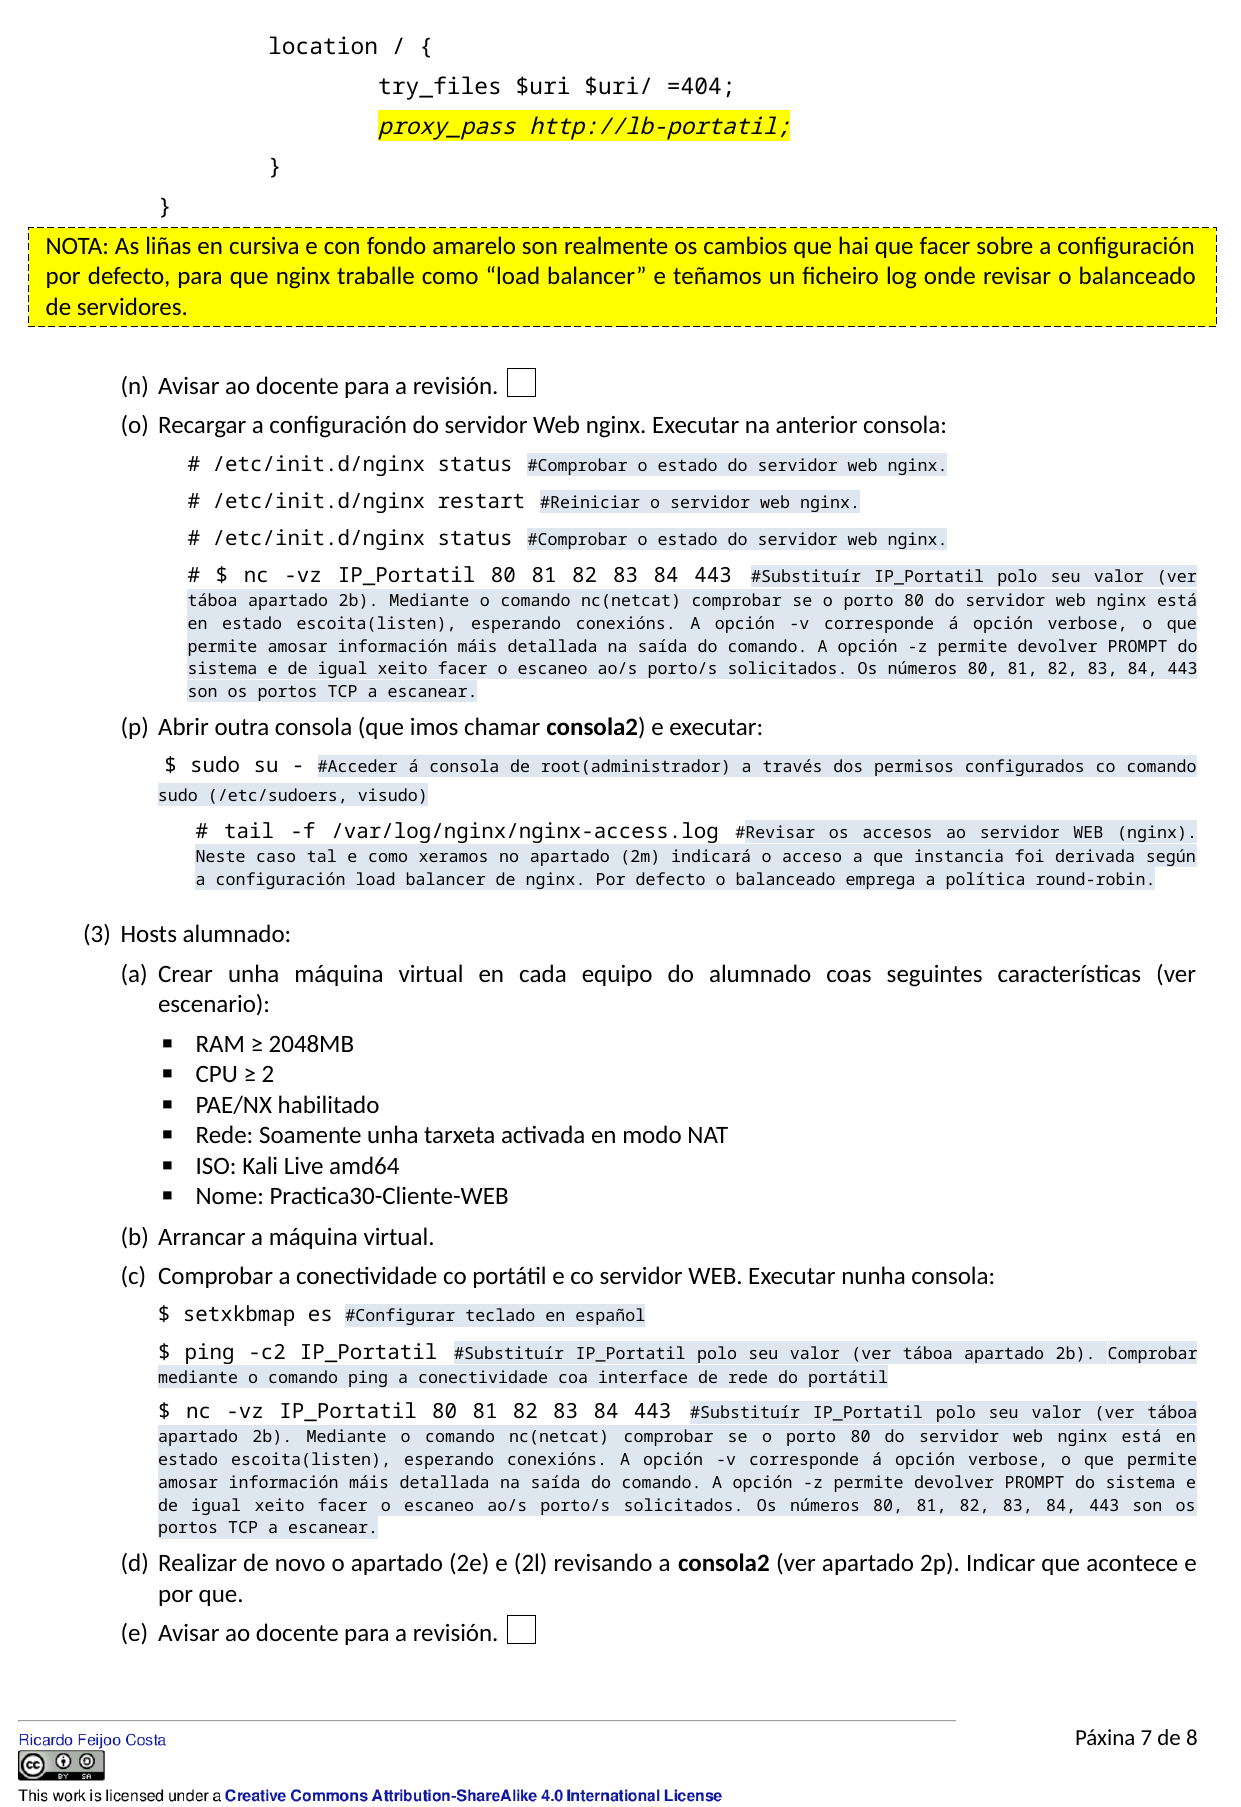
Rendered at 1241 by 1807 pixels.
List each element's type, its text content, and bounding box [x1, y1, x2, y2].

list proxy_pass http://lb-portatil; [120, 110, 1197, 141]
list $ setxkbmap es #Configurar teclado en español [122, 1299, 1197, 1328]
list Comprobar a conectividade co portátil e co servidor WEB. Executar nunha consola: [120, 1260, 1197, 1291]
list Avisar ao docente para a revisión. [120, 370, 1197, 401]
list Rede: Soamente unha tarxeta activada en modo NAT [158, 1119, 1197, 1150]
list # tail -f /var/log/nginx/nginx-access.log #Revisar os accesos ao servidor WEB (nginx). Neste caso tal e como xeramos no apartado (2m) indicará o acceso a que instancia foi derivada según a configuración load balancer de nginx. Por defecto o balanceado emprega a política round-robin. [158, 816, 1197, 890]
text NOTA: As liñas en cursiva e con fondo amarelo son realmente os cambios que hai que facer sobre a configuración por defecto, para que nginx traballe como “load balancer” e teñamos un ficheiro log onde revisar o balanceado de servidores. [45, 230, 1197, 321]
list location / { [120, 30, 1197, 61]
picture [8, 1715, 957, 1806]
list $ nc -vz IP_Portatil 80 81 82 83 84 443 #Substituír IP_Portatil polo seu valor (ver táboa apartado 2b). Mediante o comando nc(netcat) comprobar se o porto 80 do servidor web nginx está en estado escoita(listen), esperando conexións. A opción -v corresponde á opción verbose, o que permite amosar información máis detallada na saída do comando. A opción -z permite devolver PROMPT do sistema e de igual xeito facer o escaneo ao/s porto/s solicitados. Os números 80, 81, 82, 83, 84, 443 son os portos TCP a escanear. [120, 1397, 1197, 1539]
list # /etc/init.d/nginx status #Comprobar o estado do servidor web nginx. [152, 449, 1197, 477]
list Arrancar a máquina virtual. [120, 1221, 1197, 1252]
list ISO: Kali Live amd64 [158, 1150, 1197, 1180]
list PAE/NX habilitado [158, 1089, 1197, 1119]
list # /etc/init.d/nginx restart #Reiniciar o servidor web nginx. [152, 486, 1197, 514]
list Realizar de novo o apartado (2e) e (2l) revisando a consola2 (ver apartado 2p). Indicar que acontece e por que. [120, 1547, 1197, 1608]
list # $ nc -vz IP_Portatil 80 81 82 83 84 443 #Substituír IP_Portatil polo seu valor (ver táboa apartado 2b). Mediante o comando nc(netcat) comprobar se o porto 80 do servidor web nginx está en estado escoita(listen), esperando conexións. A opción -v corresponde á opción verbose, o que permite amosar información máis detallada na saída do comando. A opción -z permite devolver PROMPT do sistema e de igual xeito facer o escaneo ao/s porto/s solicitados. Os números 80, 81, 82, 83, 84, 443 son os portos TCP a escanear. [152, 560, 1197, 702]
list } [120, 190, 1197, 221]
list CPU ≥ 2 [158, 1058, 1197, 1089]
list Crear unha máquina virtual en cada equipo do alumnado coas seguintes características (ver escenario): [120, 958, 1197, 1019]
list Nome: Practica30-Cliente-WEB [158, 1180, 1197, 1211]
list Avisar ao docente para a revisión. [120, 1617, 1197, 1648]
list RAM ≥ 2048MB [158, 1028, 1197, 1058]
list try_files $uri $uri/ =404; [120, 70, 1197, 101]
list Abrir outra consola (que imos chamar consola2) e executar: [120, 711, 1197, 742]
list $ sudo su - #Acceder á consola de root(administrador) a través dos permisos configurados co comando sudo (/etc/sudoers, visudo) [122, 750, 1197, 807]
list } [120, 150, 1197, 181]
list Hosts alumnado: [83, 919, 1197, 949]
list Recargar a configuración do servidor Web nginx. Executar na anterior consola: [120, 409, 1197, 440]
list # /etc/init.d/nginx status #Comprobar o estado do servidor web nginx. [152, 523, 1197, 552]
list $ ping -c2 IP_Portatil #Substituír IP_Portatil polo seu valor (ver táboa apartado 2b). Comprobar mediante o comando ping a conectividade coa interface de rede do portátil [120, 1337, 1197, 1388]
